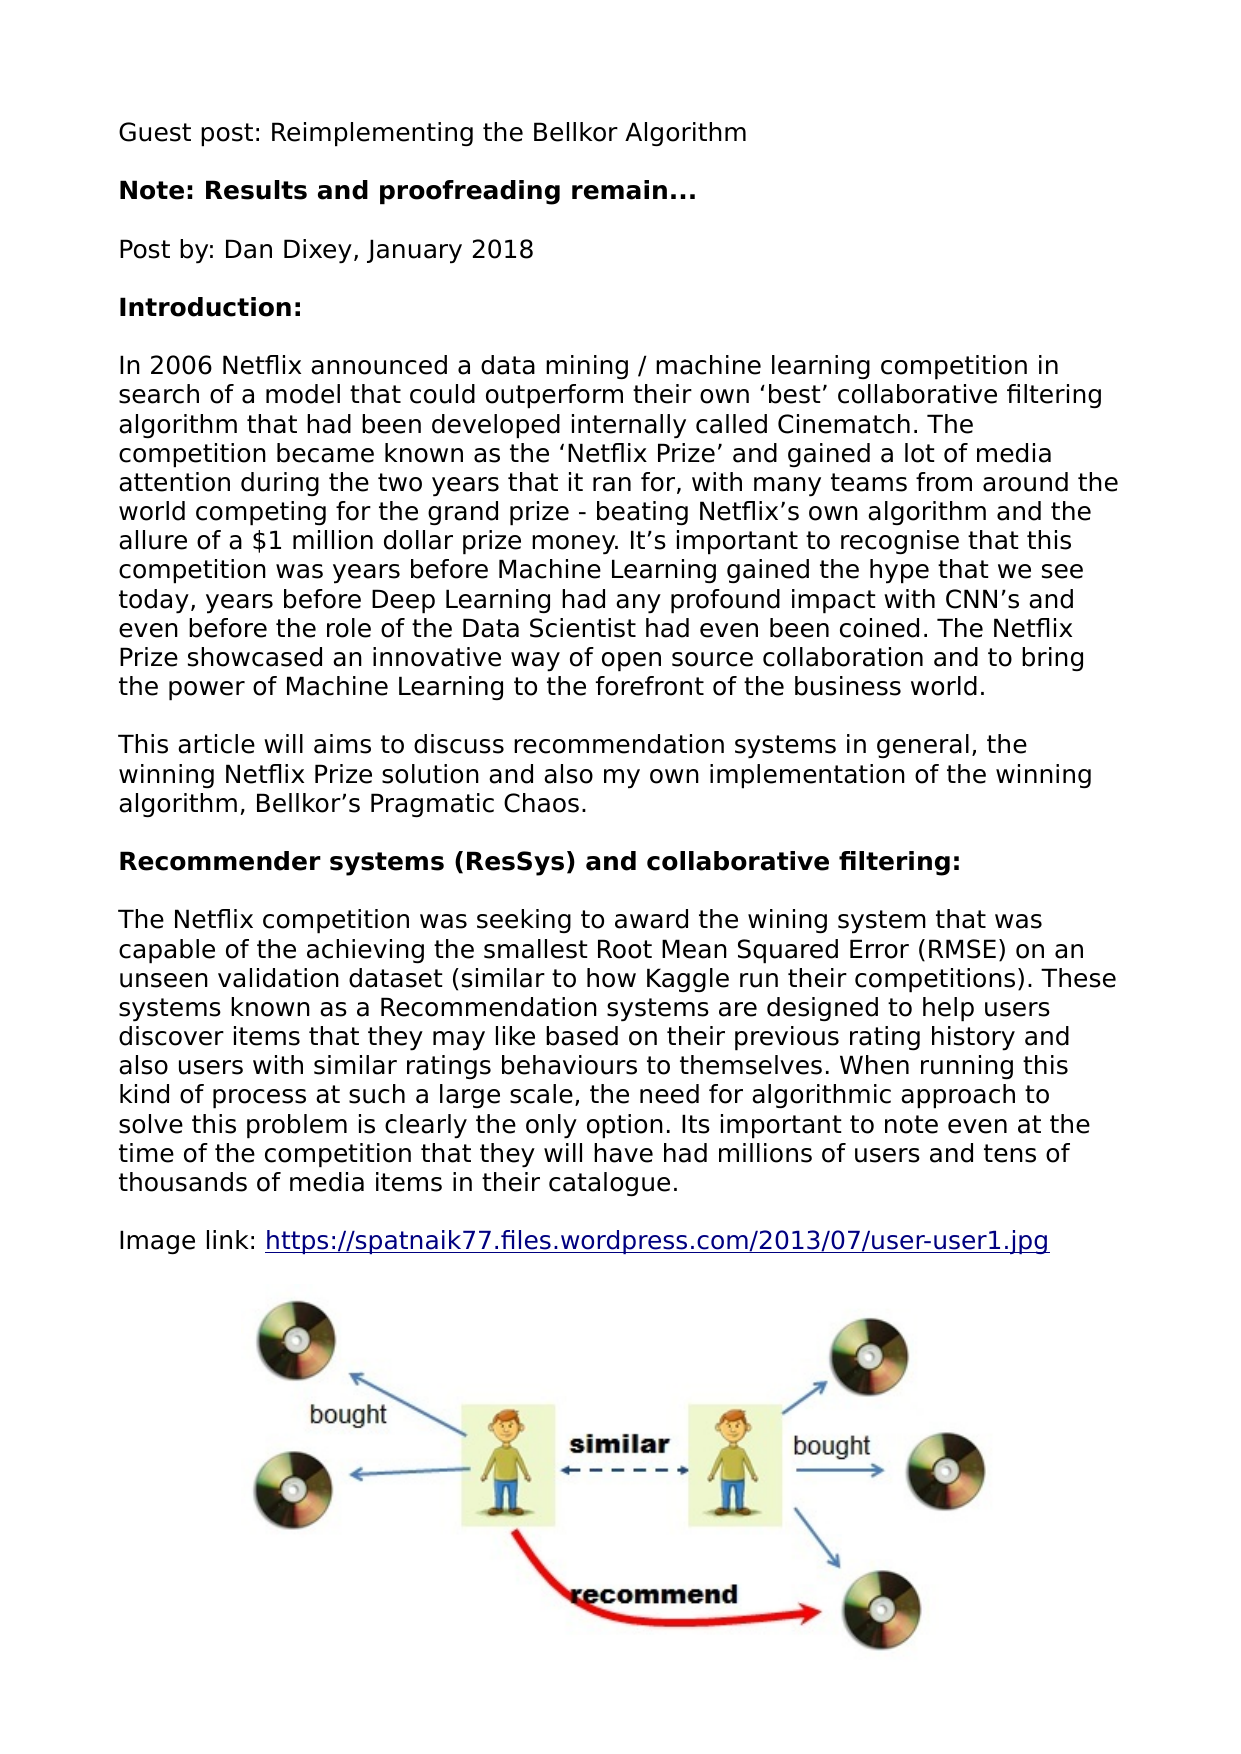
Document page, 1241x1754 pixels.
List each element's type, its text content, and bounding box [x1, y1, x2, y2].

text Recommender systems (ResSys) and collaborative filtering: [118, 847, 1122, 876]
text This article will aims to discuss recommendation systems in general, the winning Netflix Prize solution and also my own implementation of the winning algorithm, Bellkor’s Pragmatic Chaos. [118, 731, 1122, 818]
text Introduction: [118, 293, 1122, 322]
text Note: Results and proofreading remain... [118, 176, 1122, 206]
text In 2006 Netflix announced a data mining / machine learning competition in search of a model that could outperform their own ‘best’ collaborative filtering algorithm that had been developed internally called Cinematch. The competition became known as the ‘Netflix Prize’ and gained a lot of media attention during the two years that it ran for, with many teams from around the world competing for the grand prize - beating Netflix’s own algorithm and the allure of a $1 million dollar prize money. It’s important to recognise that this competition was years before Machine Learning gained the hype that we see today, years before Deep Learning had any profound impact with CNN’s and even before the role of the Data Scientist had even been coined. The Netflix Prize showcased an innovative way of open source collaboration and to bring the power of Machine Learning to the forefront of the business world. [118, 351, 1122, 701]
text Image link: https://spatnaik77.files.wordpress.com/2013/07/user-user1.jpg [118, 1226, 1122, 1256]
text The Netflix competition was seeking to award the wining system that was capable of the achieving the smallest Root Mean Squared Error (RMSE) on an unseen validation dataset (similar to how Kaggle run their competitions). These systems known as a Recommendation systems are designed to help users discover items that they may like based on their previous rating history and also users with similar ratings behaviours to themselves. When running this kind of process at such a large scale, the need for algorithmic approach to solve this problem is clearly the only option. Its important to note even at the time of the competition that they will have had millions of users and tens of thousands of media items in their catalogue. [118, 906, 1122, 1197]
text Guest post: Reimplementing the Bellkor Algorithm [118, 118, 1122, 147]
picture [241, 1284, 999, 1685]
text Post by: Dan Dixey, January 2018 [118, 235, 1122, 264]
